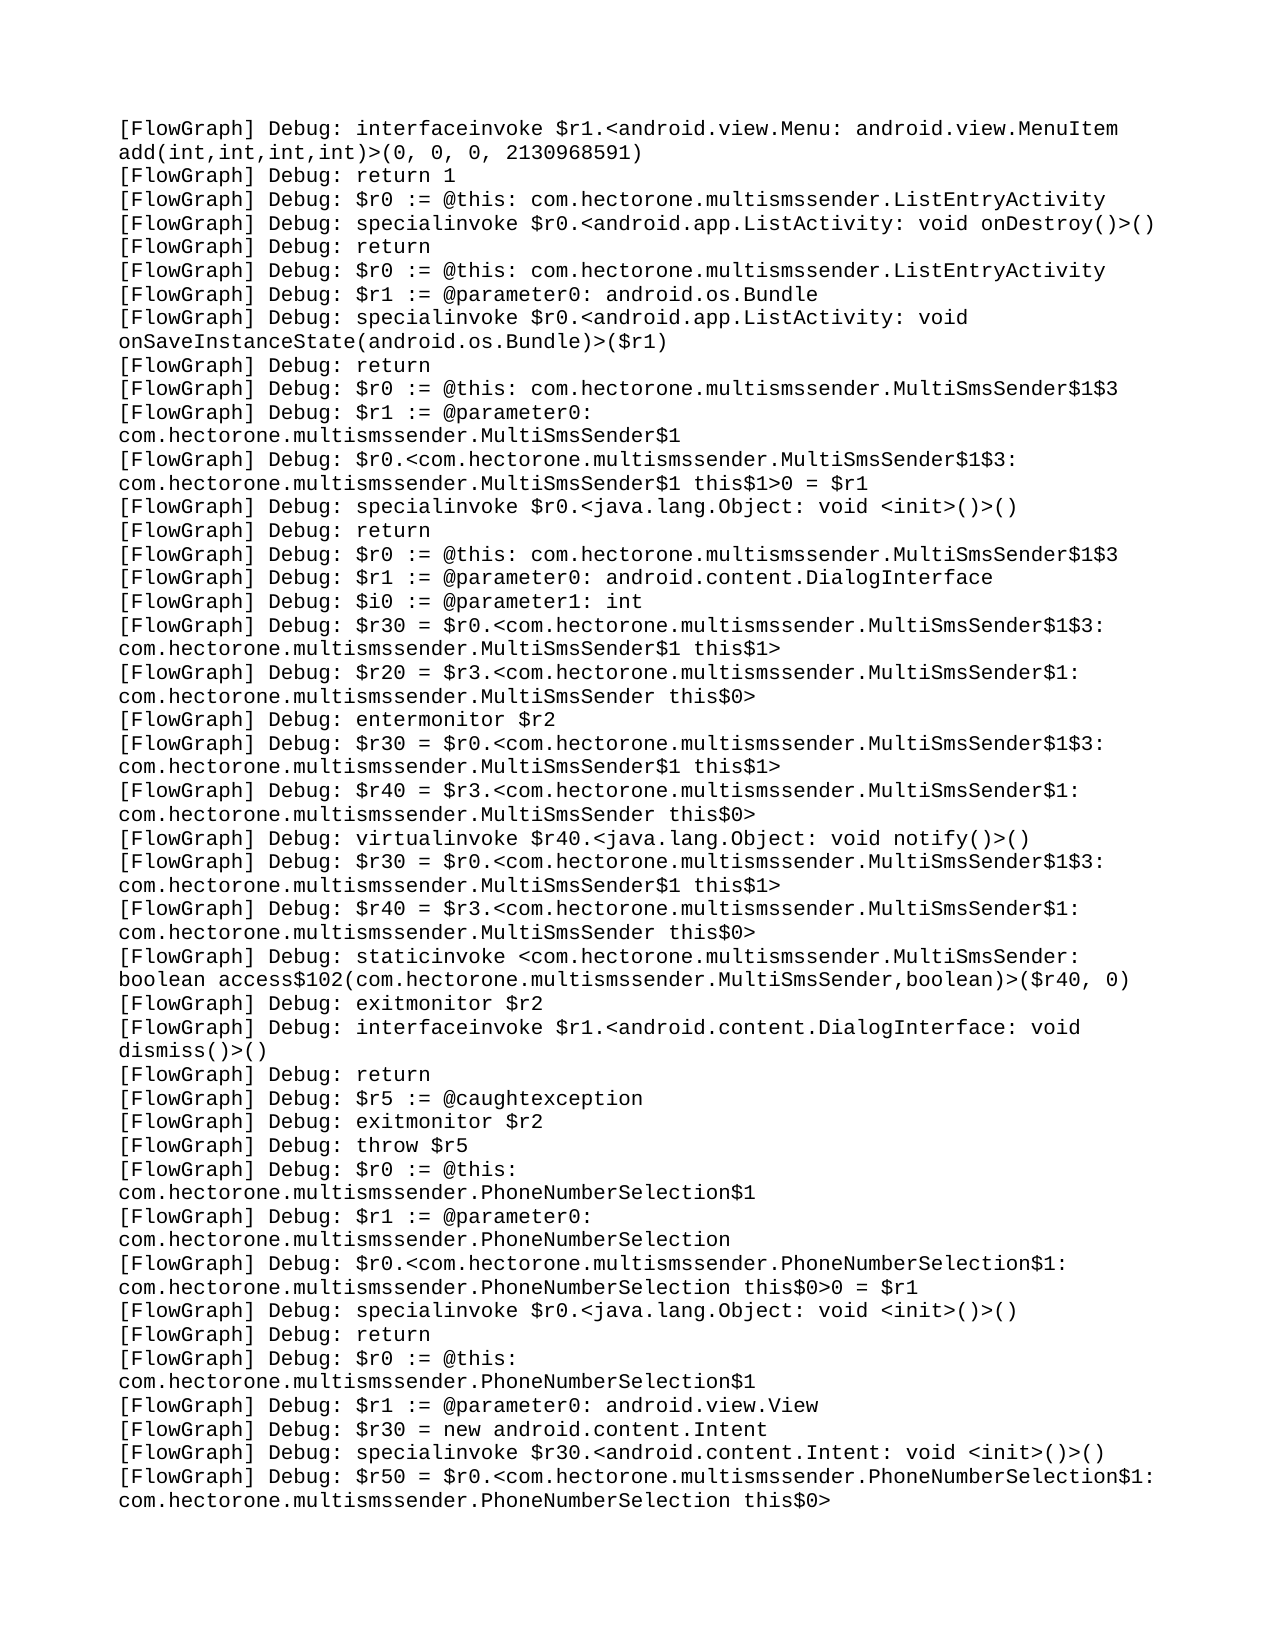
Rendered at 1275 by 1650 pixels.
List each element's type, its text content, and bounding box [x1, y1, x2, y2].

text [FlowGraph] Debug: return [118, 1064, 1157, 1088]
text [FlowGraph] Debug: interfaceinvoke $r1.<android.view.Menu: android.view.MenuItem add(int,int,int,int)>(0, 0, 0, 2130968591) [118, 118, 1157, 165]
text [FlowGraph] Debug: interfaceinvoke $r1.<android.content.DialogInterface: void dismiss()>() [118, 1017, 1157, 1064]
text [FlowGraph] Debug: $r0 := @this: com.hectorone.multismssender.PhoneNumberSelection$1 [118, 1158, 1157, 1206]
text [FlowGraph] Debug: specialinvoke $r0.<android.app.ListActivity: void onSaveInstanceState(android.os.Bundle)>($r1) [118, 307, 1157, 354]
text [FlowGraph] Debug: $r0 := @this: com.hectorone.multismssender.MultiSmsSender$1$3 [118, 544, 1157, 567]
text [FlowGraph] Debug: $r20 = $r3.<com.hectorone.multismssender.MultiSmsSender$1: com.hectorone.multismssender.MultiSmsSender this$0> [118, 662, 1157, 709]
text [FlowGraph] Debug: specialinvoke $r0.<java.lang.Object: void <init>()>() [118, 496, 1157, 520]
text [FlowGraph] Debug: $r40 = $r3.<com.hectorone.multismssender.MultiSmsSender$1: com.hectorone.multismssender.MultiSmsSender this$0> [118, 898, 1157, 946]
text [FlowGraph] Debug: specialinvoke $r30.<android.content.Intent: void <init>()>() [118, 1442, 1157, 1466]
text [FlowGraph] Debug: $r1 := @parameter0: android.content.DialogInterface [118, 567, 1157, 591]
text [FlowGraph] Debug: return [118, 236, 1157, 260]
text [FlowGraph] Debug: virtualinvoke $r40.<java.lang.Object: void notify()>() [118, 827, 1157, 851]
text [FlowGraph] Debug: specialinvoke $r0.<android.app.ListActivity: void onDestroy()>() [118, 213, 1157, 236]
text [FlowGraph] Debug: $r1 := @parameter0: android.os.Bundle [118, 284, 1157, 307]
text [FlowGraph] Debug: $r50 = $r0.<com.hectorone.multismssender.PhoneNumberSelection$1: com.hectorone.multismssender.PhoneNumberSelection this$0> [118, 1466, 1157, 1513]
text [FlowGraph] Debug: $r1 := @parameter0: com.hectorone.multismssender.MultiSmsSender$1 [118, 402, 1157, 449]
text [FlowGraph] Debug: $r0 := @this: com.hectorone.multismssender.PhoneNumberSelection$1 [118, 1348, 1157, 1395]
text [FlowGraph] Debug: $r1 := @parameter0: android.view.View [118, 1395, 1157, 1419]
text [FlowGraph] Debug: $r30 = $r0.<com.hectorone.multismssender.MultiSmsSender$1$3: com.hectorone.multismssender.MultiSmsSender$1 this$1> [118, 851, 1157, 898]
text [FlowGraph] Debug: $r40 = $r3.<com.hectorone.multismssender.MultiSmsSender$1: com.hectorone.multismssender.MultiSmsSender this$0> [118, 780, 1157, 827]
text [FlowGraph] Debug: $r30 = $r0.<com.hectorone.multismssender.MultiSmsSender$1$3: com.hectorone.multismssender.MultiSmsSender$1 this$1> [118, 615, 1157, 662]
text [FlowGraph] Debug: exitmonitor $r2 [118, 1111, 1157, 1135]
text [FlowGraph] Debug: $r0.<com.hectorone.multismssender.MultiSmsSender$1$3: com.hectorone.multismssender.MultiSmsSender$1 this$1>0 = $r1 [118, 449, 1157, 496]
text [FlowGraph] Debug: throw $r5 [118, 1135, 1157, 1158]
text [FlowGraph] Debug: exitmonitor $r2 [118, 993, 1157, 1017]
text [FlowGraph] Debug: $r30 = $r0.<com.hectorone.multismssender.MultiSmsSender$1$3: com.hectorone.multismssender.MultiSmsSender$1 this$1> [118, 733, 1157, 780]
text [FlowGraph] Debug: $r1 := @parameter0: com.hectorone.multismssender.PhoneNumberSelection [118, 1206, 1157, 1253]
text [FlowGraph] Debug: $r0 := @this: com.hectorone.multismssender.ListEntryActivity [118, 189, 1157, 213]
text [FlowGraph] Debug: specialinvoke $r0.<java.lang.Object: void <init>()>() [118, 1300, 1157, 1324]
text [FlowGraph] Debug: $r5 := @caughtexception [118, 1088, 1157, 1111]
text [FlowGraph] Debug: return [118, 520, 1157, 544]
text [FlowGraph] Debug: $r0 := @this: com.hectorone.multismssender.ListEntryActivity [118, 260, 1157, 284]
text [FlowGraph] Debug: $r0.<com.hectorone.multismssender.PhoneNumberSelection$1: com.hectorone.multismssender.PhoneNumberSelection this$0>0 = $r1 [118, 1253, 1157, 1300]
text [FlowGraph] Debug: $r30 = new android.content.Intent [118, 1419, 1157, 1442]
text [FlowGraph] Debug: return [118, 1324, 1157, 1348]
text [FlowGraph] Debug: entermonitor $r2 [118, 709, 1157, 733]
text [FlowGraph] Debug: staticinvoke <com.hectorone.multismssender.MultiSmsSender: boolean access$102(com.hectorone.multismssender.MultiSmsSender,boolean)>($r40, 0) [118, 946, 1157, 993]
text [FlowGraph] Debug: return [118, 354, 1157, 378]
text [FlowGraph] Debug: $i0 := @parameter1: int [118, 591, 1157, 615]
text [FlowGraph] Debug: return 1 [118, 165, 1157, 189]
text [FlowGraph] Debug: $r0 := @this: com.hectorone.multismssender.MultiSmsSender$1$3 [118, 378, 1157, 402]
